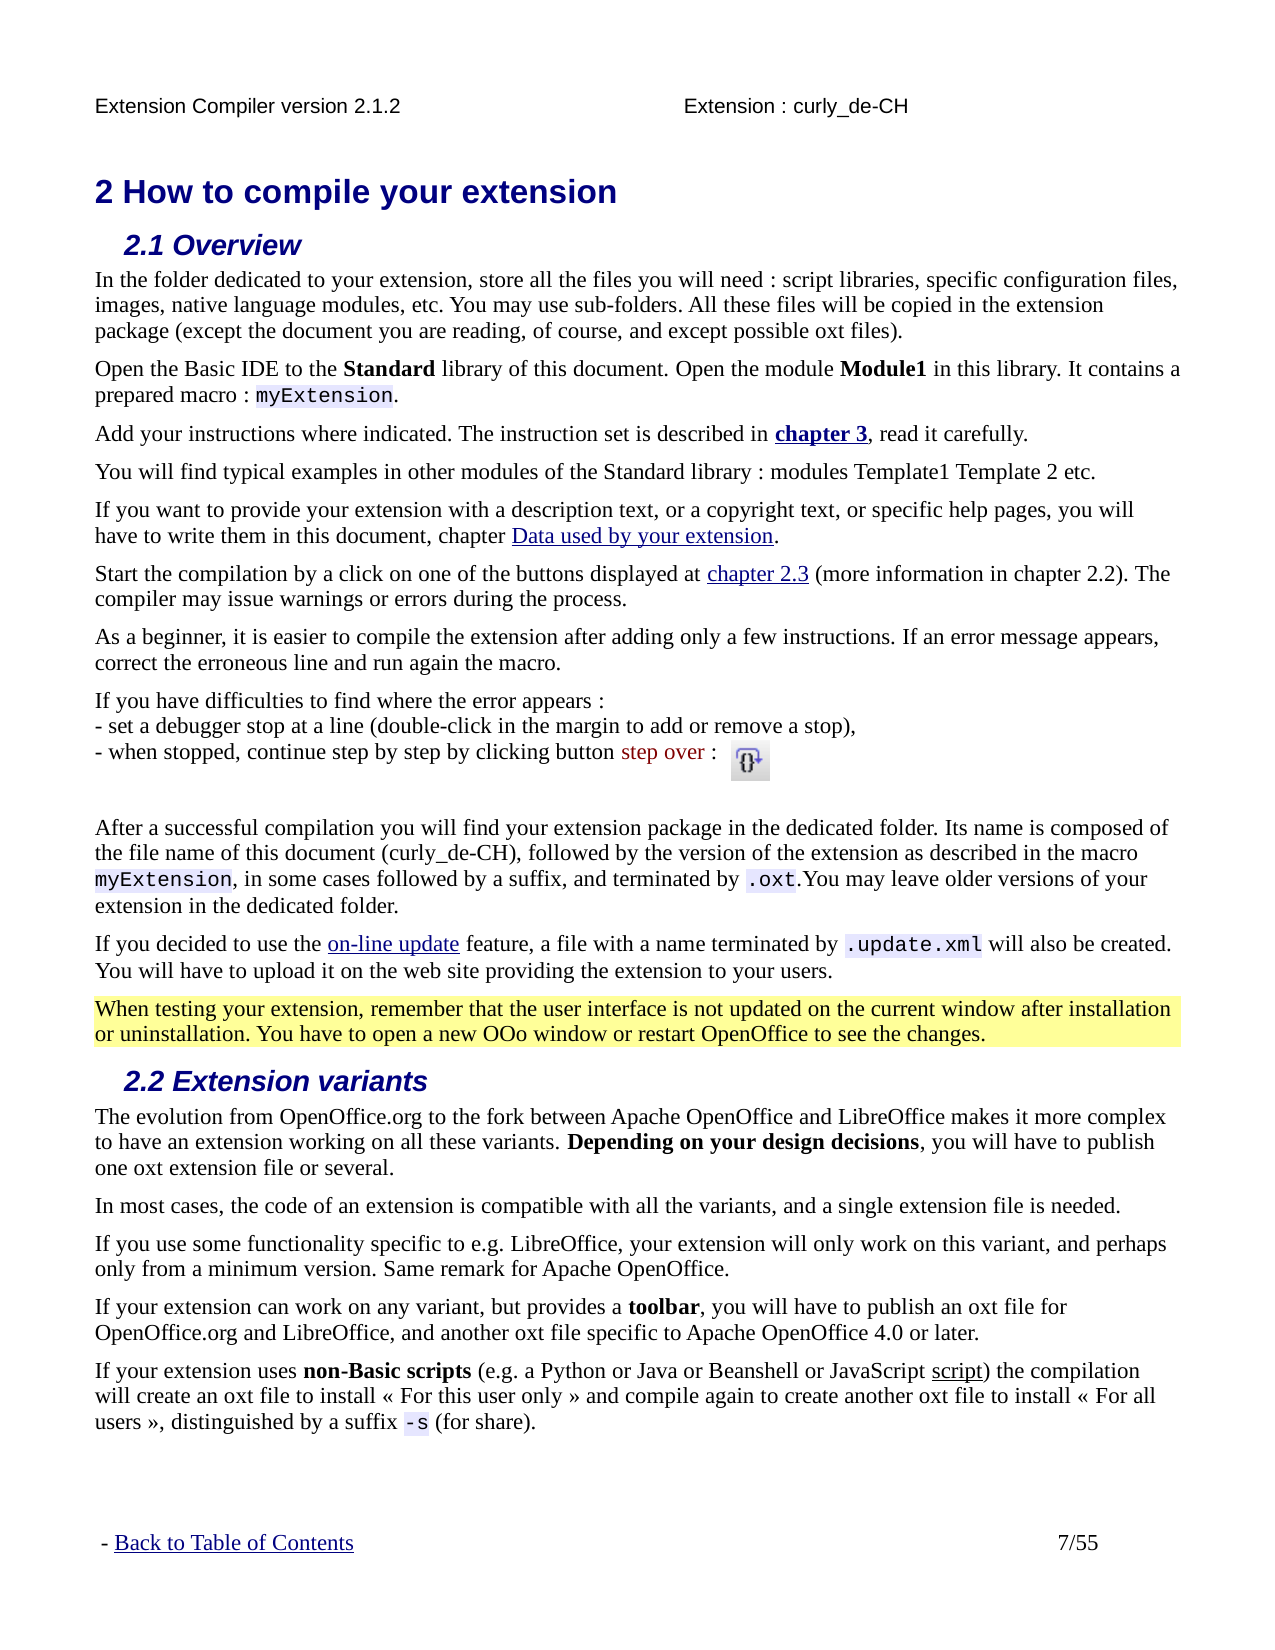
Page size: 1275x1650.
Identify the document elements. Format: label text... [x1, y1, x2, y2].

text You will find typical examples in other modules of the Standard library : modules Template1 Template 2 etc. [94, 459, 1181, 484]
text If you decided to use the on-line update feature, a file with a name terminated by .update.xml will also be created. You will have to upload it on the web site providing the extension to your users. [94, 931, 1181, 983]
subtitle Overview [124, 228, 1181, 261]
text In most cases, the code of an extension is compatible with all the variants, and a single extension file is needed. [94, 1193, 1181, 1218]
picture [731, 740, 770, 781]
text If your extension can work on any variant, but provides a toolbar, you will have to publish an oxt file for OpenOffice.org and LibreOffice, and another oxt file specific to Apache OpenOffice 4.0 or later. [94, 1294, 1181, 1345]
subtitle How to compile your extension [94, 172, 1181, 210]
text If your extension uses non-Basic scripts (e.g. a Python or Java or Beanshell or JavaScript script) the compilation will create an oxt file to install « For this user only » and compile again to create another oxt file to install « For all users », distinguished by a suffix -s (for share). [94, 1358, 1181, 1436]
text If you have difficulties to find where the error appears : - set a debugger stop at a line (double-click in the margin to add or remove a stop), - when stopped, continue step by step by clicking button step over : [94, 688, 1181, 764]
text If you want to provide your extension with a description text, or a copyright text, or specific help pages, you will have to write them in this document, chapter Data used by your extension. [94, 497, 1181, 548]
text After a successful compilation you will find your extension package in the dedicated folder. Its name is composed of the file name of this document (curly_de-CH), followed by the version of the extension as described in the macro myExtension, in some cases followed by a suffix, and terminated by .oxt.You may leave older versions of your extension in the dedicated folder. [94, 815, 1181, 918]
text The evolution from OpenOffice.org to the fork between Apache OpenOffice and LibreOffice makes it more complex to have an extension working on all these variants. Depending on your design decisions, you will have to publish one oxt extension file or several. [94, 1104, 1181, 1180]
subtitle Extension variants [124, 1065, 1181, 1098]
text If you use some functionality specific to e.g. LibreOffice, your extension will only work on this variant, and perhaps only from a minimum version. Same remark for Apache OpenOffice. [94, 1231, 1181, 1282]
text As a beginner, it is easier to compile the extension after adding only a few instructions. If an error message appears, correct the erroneous line and run again the macro. [94, 624, 1181, 675]
text When testing your extension, remember that the user interface is not updated on the current window after installation or uninstallation. You have to open a new OOo window or restart OpenOffice to see the changes. [94, 996, 1181, 1047]
text Open the Basic IDE to the Standard library of this document. Open the module Module1 in this library. It contains a prepared macro : myExtension. [94, 356, 1181, 408]
text Add your instructions where indicated. The instruction set is described in chapter 3, read it carefully. [94, 421, 1181, 446]
text Start the compilation by a click on one of the buttons displayed at chapter 2.3 (more information in chapter 2.2). The compiler may issue warnings or errors during the process. [94, 561, 1181, 612]
text In the folder dedicated to your extension, store all the files you will need : script libraries, specific configuration files, images, native language modules, etc. You may use sub-folders. All these files will be copied in the extension package (except the document you are reading, of course, and except possible oxt files). [94, 267, 1181, 343]
